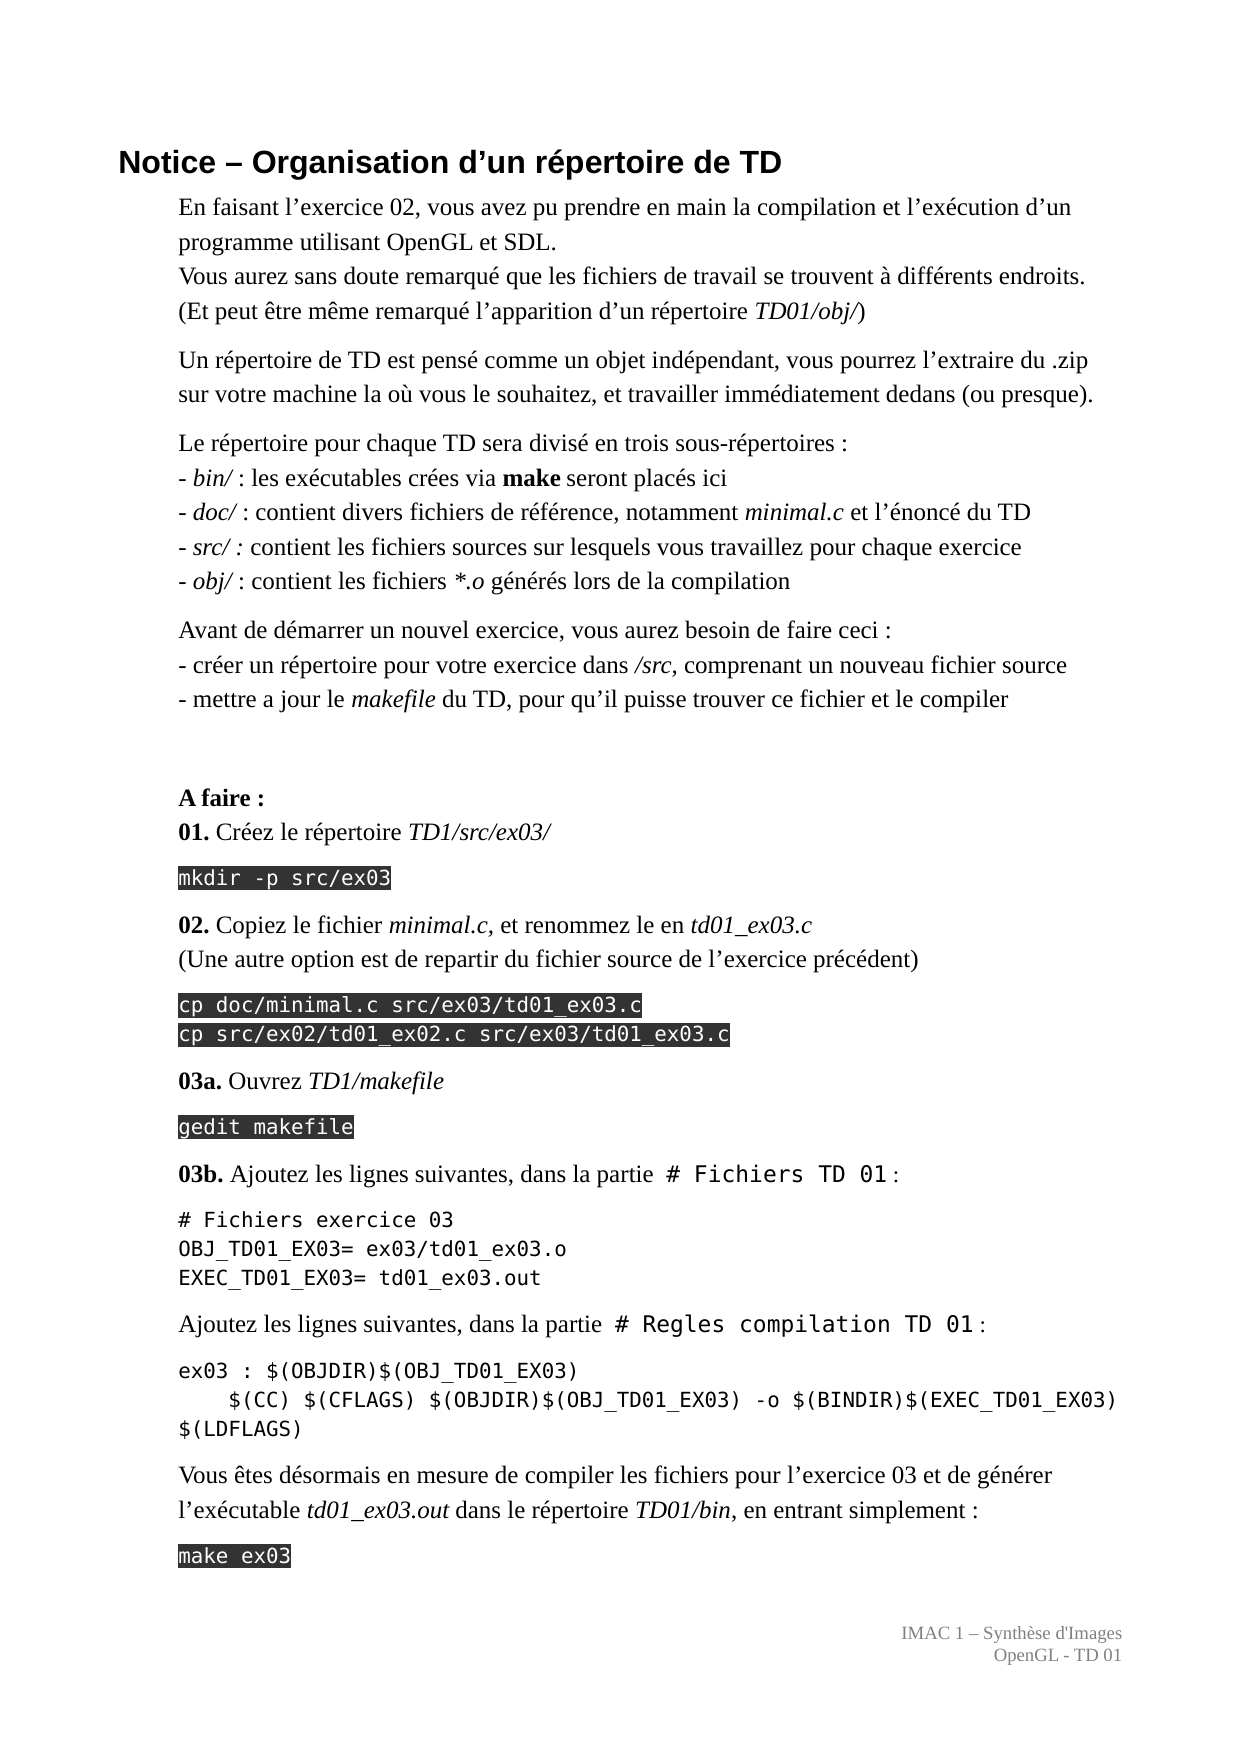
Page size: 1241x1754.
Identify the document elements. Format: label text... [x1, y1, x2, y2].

text Avant de démarrer un nouvel exercice, vous aurez besoin de faire ceci : - créer un répertoire pour votre exercice dans /src, comprenant un nouveau fichier source - mettre a jour le makefile du TD, pour qu’il puisse trouver ce fichier et le compiler [178, 616, 1122, 713]
text 03b. Ajoutez les lignes suivantes, dans la partie # Fichiers TD 01 : [178, 1159, 1122, 1187]
text make ex03 [291, 1544, 1122, 1568]
text Vous êtes désormais en mesure de compiler les fichiers pour l’exercice 03 et de générer l’exécutable td01_ex03.out dans le répertoire TD01/bin, en entrant simplement : [178, 1460, 1122, 1524]
text Ajoutez les lignes suivantes, dans la partie # Regles compilation TD 01 : [178, 1309, 1122, 1338]
text mkdir -p src/ex03 [391, 866, 1122, 890]
text En faisant l’exercice 02, vous avez pu prendre en main la compilation et l’exécution d’un programme utilisant OpenGL et SDL. Vous aurez sans doute remarqué que les fichiers de travail se trouvent à différents endroits. (Et peut être même remarqué l’apparition d’un répertoire TD01/obj/) [178, 192, 1122, 325]
subtitle Notice – Organisation d’un répertoire de TD [118, 143, 1122, 180]
text 03a. Ouvrez TD1/makefile [178, 1066, 1122, 1095]
text gedit makefile [354, 1115, 1122, 1139]
text 02. Copiez le fichier minimal.c, et renommez le en td01_ex03.c (Une autre option est de repartir du fichier source de l’exercice précédent) [178, 910, 1122, 973]
text Le répertoire pour chaque TD sera divisé en trois sous-répertoires : - bin/ : les exécutables crées via make seront placés ici - doc/ : contient divers fichiers de référence, notamment minimal.c et l’énoncé du TD - src/ : contient les fichiers sources sur lesquels vous travaillez pour chaque exercice - obj/ : contient les fichiers *.o générés lors de la compilation [178, 428, 1122, 595]
text A faire : 01. Créez le répertoire TD1/src/ex03/ [178, 783, 1122, 846]
text # Fichiers exercice 03 OBJ_TD01_EX03= ex03/td01_ex03.o EXEC_TD01_EX03= td01_ex03.out [178, 1208, 1122, 1290]
text cp doc/minimal.c src/ex03/td01_ex03.c cp src/ex02/td01_ex02.c src/ex03/td01_ex03.c [178, 993, 1122, 1047]
text Un répertoire de TD est pensé comme un objet indépendant, vous pourrez l’extraire du .zip sur votre machine la où vous le souhaitez, et travailler immédiatement dedans (ou presque). [178, 345, 1122, 408]
text ex03 : $(OBJDIR)$(OBJ_TD01_EX03) $(CC) $(CFLAGS) $(OBJDIR)$(OBJ_TD01_EX03) -o $(BINDIR)$(EXEC_TD01_EX03) $(LDFLAGS) [178, 1359, 1122, 1441]
